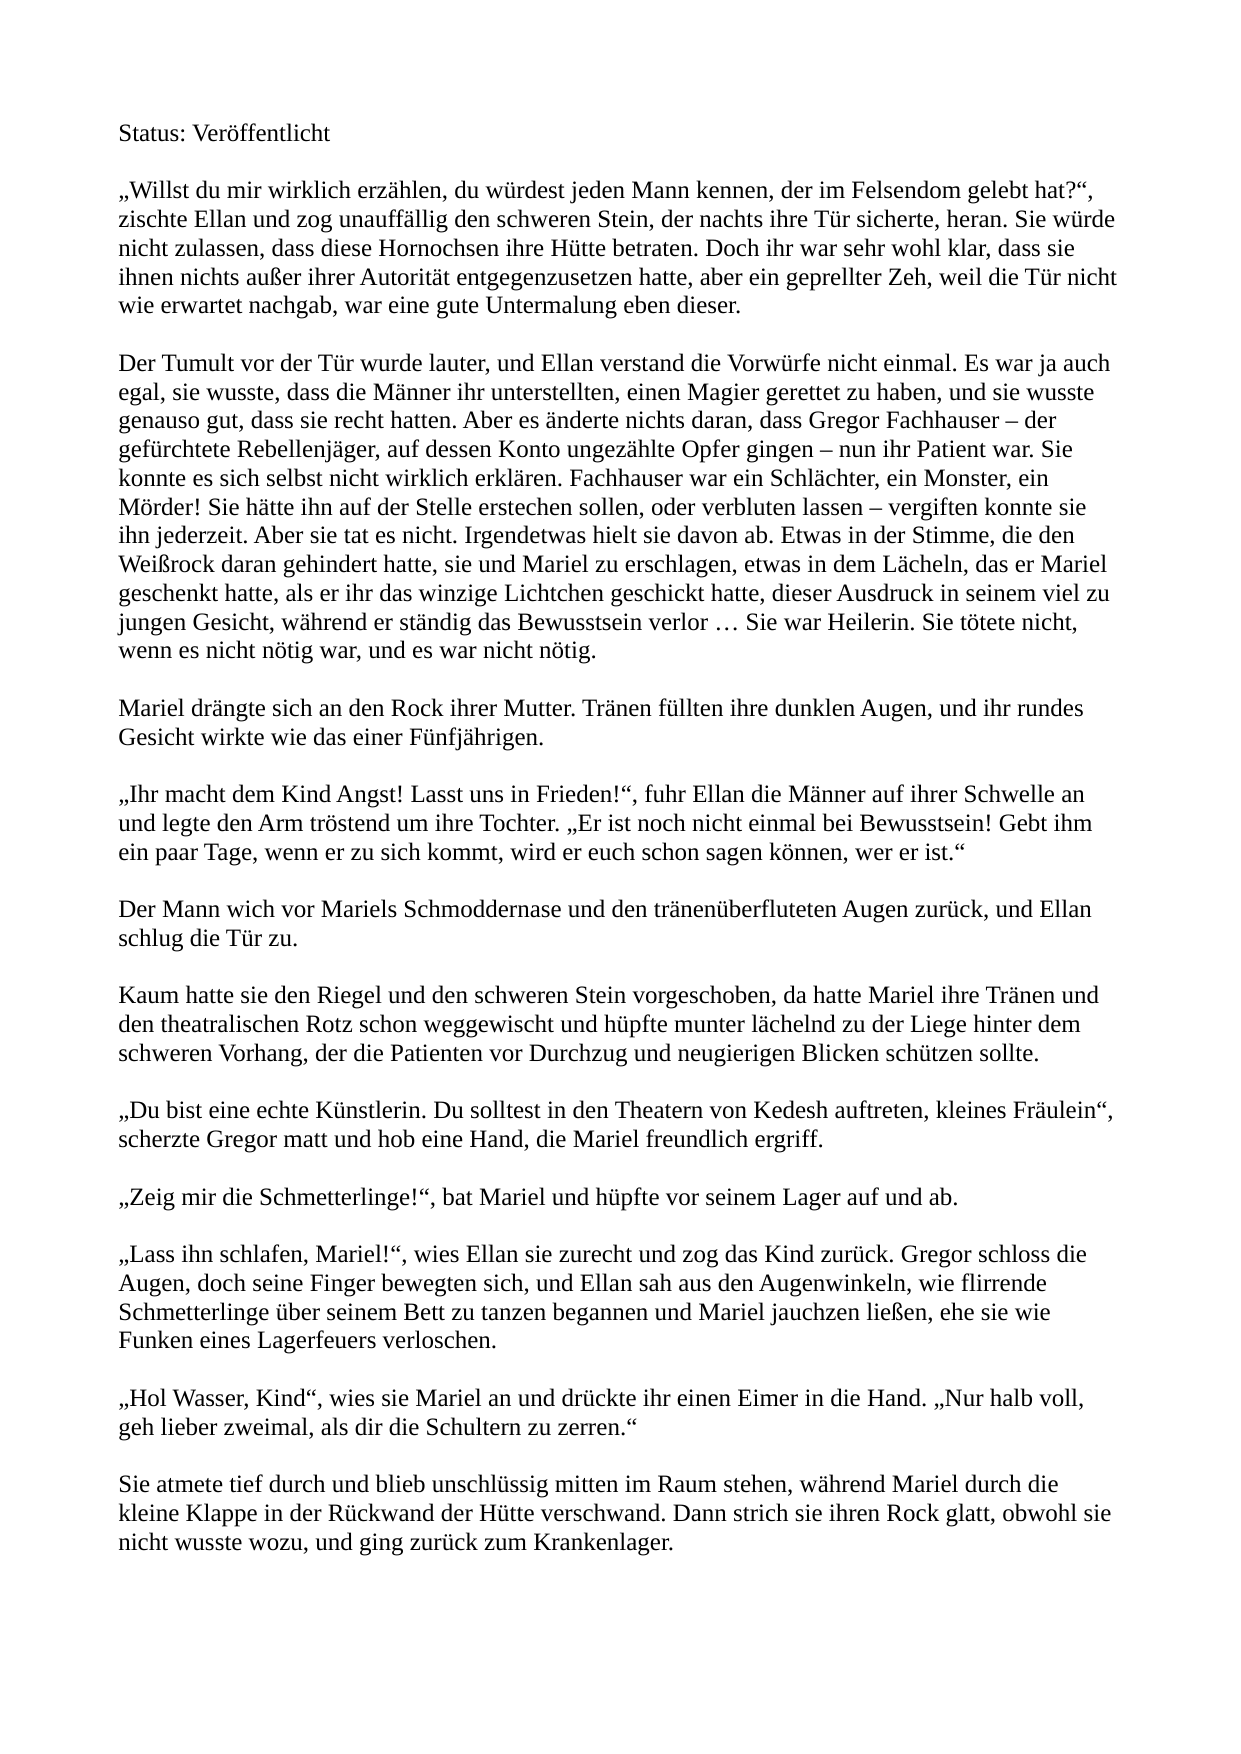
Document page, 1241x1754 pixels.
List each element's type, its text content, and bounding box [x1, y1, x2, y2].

text „Zeig mir die Schmetterlinge!“, bat Mariel und hüpfte vor seinem Lager auf und ab. [118, 1182, 1122, 1211]
text „Hol Wasser, Kind“, wies sie Mariel an und drückte ihr einen Eimer in die Hand. „Nur halb voll, geh lieber zweimal, als dir die Schultern zu zerren.“ [118, 1383, 1122, 1441]
text „Du bist eine echte Künstlerin. Du solltest in den Theatern von Kedesh auftreten, kleines Fräulein“, scherzte Gregor matt und hob eine Hand, die Mariel freundlich ergriff. [118, 1096, 1122, 1153]
text „Willst du mir wirklich erzählen, du würdest jeden Mann kennen, der im Felsendom gelebt hat?“, zischte Ellan und zog unauffällig den schweren Stein, der nachts ihre Tür sicherte, heran. Sie würde nicht zulassen, dass diese Hornochsen ihre Hütte betraten. Doch ihr war sehr wohl klar, dass sie ihnen nichts außer ihrer Autorität entgegenzusetzen hatte, aber ein geprellter Zeh, weil die Tür nicht wie erwartet nachgab, war eine gute Untermalung eben dieser. [118, 176, 1122, 319]
text Sie atmete tief durch und blieb unschlüssig mitten im Raum stehen, während Mariel durch die kleine Klappe in der Rückwand der Hütte verschwand. Dann strich sie ihren Rock glatt, obwohl sie nicht wusste wozu, und ging zurück zum Krankenlager. [118, 1469, 1122, 1556]
text Kaum hatte sie den Riegel und den schweren Stein vorgeschoben, da hatte Mariel ihre Tränen und den theatralischen Rotz schon weggewischt und hüpfte munter lächelnd zu der Liege hinter dem schweren Vorhang, der die Patienten vor Durchzug und neugierigen Blicken schützen sollte. [118, 981, 1122, 1067]
text Mariel drängte sich an den Rock ihrer Mutter. Tränen füllten ihre dunklen Augen, und ihr rundes Gesicht wirkte wie das einer Fünfjährigen. [118, 693, 1122, 751]
text Der Mann wich vor Mariels Schmoddernase und den tränenüberfluteten Augen zurück, und Ellan schlug die Tür zu. [118, 894, 1122, 952]
text Status: Veröffentlicht [118, 118, 1122, 147]
text „Ihr macht dem Kind Angst! Lasst uns in Frieden!“, fuhr Ellan die Männer auf ihrer Schwelle an und legte den Arm tröstend um ihre Tochter. „Er ist noch nicht einmal bei Bewusstsein! Gebt ihm ein paar Tage, wenn er zu sich kommt, wird er euch schon sagen können, wer er ist.“ [118, 779, 1122, 866]
text „Lass ihn schlafen, Mariel!“, wies Ellan sie zurecht und zog das Kind zurück. Gregor schloss die Augen, doch seine Finger bewegten sich, und Ellan sah aus den Augenwinkeln, wie flirrende Schmetterlinge über seinem Bett zu tanzen begannen und Mariel jauchzen ließen, ehe sie wie Funken eines Lagerfeuers verloschen. [118, 1239, 1122, 1354]
text Der Tumult vor der Tür wurde lauter, und Ellan verstand die Vorwürfe nicht einmal. Es war ja auch egal, sie wusste, dass die Männer ihr unterstellten, einen Magier gerettet zu haben, und sie wusste genauso gut, dass sie recht hatten. Aber es änderte nichts daran, dass Gregor Fachhauser – der gefürchtete Rebellenjäger, auf dessen Konto ungezählte Opfer gingen – nun ihr Patient war. Sie konnte es sich selbst nicht wirklich erklären. Fachhauser war ein Schlächter, ein Monster, ein Mörder! Sie hätte ihn auf der Stelle erstechen sollen, oder verbluten lassen – vergiften konnte sie ihn jederzeit. Aber sie tat es nicht. Irgendetwas hielt sie davon ab. Etwas in der Stimme, die den Weißrock daran gehindert hatte, sie und Mariel zu erschlagen, etwas in dem Lächeln, das er Mariel geschenkt hatte, als er ihr das winzige Lichtchen geschickt hatte, dieser Ausdruck in seinem viel zu jungen Gesicht, während er ständig das Bewusstsein verlor … Sie war Heilerin. Sie tötete nicht, wenn es nicht nötig war, und es war nicht nötig. [118, 348, 1122, 664]
